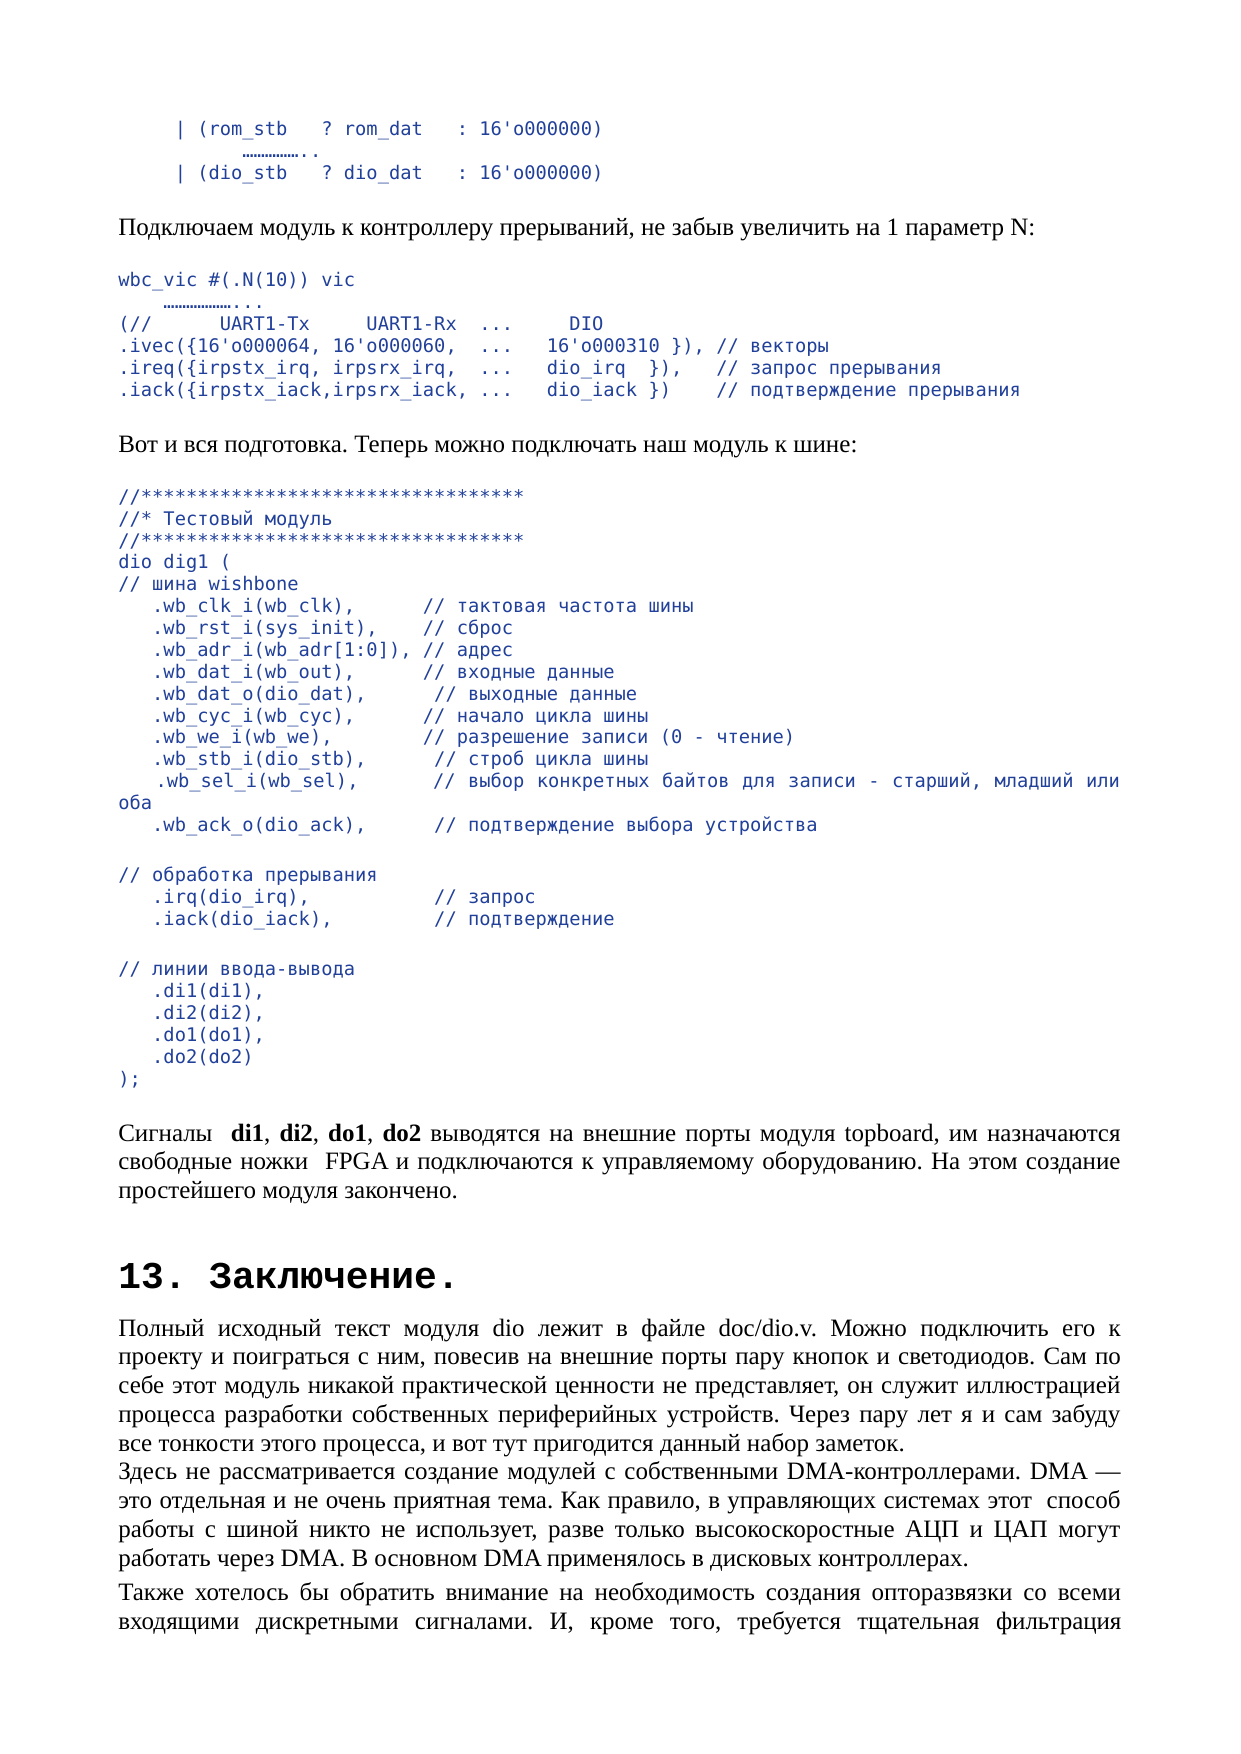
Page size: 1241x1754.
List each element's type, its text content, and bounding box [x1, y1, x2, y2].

text // обработка прерывания [118, 864, 1122, 886]
text .iack({irpstx_iack,irpsrx_iack, ... dio_iack }) // подтверждение прерывания [118, 378, 1122, 400]
text .wb_stb_i(dio_stb), // строб цикла шины [118, 748, 1122, 770]
text //********************************** [118, 529, 1122, 551]
text Подключаем модуль к контроллеру прерываний, не забыв увеличить на 1 параметр N: [118, 212, 1122, 241]
text .wb_cyc_i(wb_cyc), // начало цикла шины [118, 704, 1122, 726]
text .wb_dat_i(wb_out), // входные данные [118, 661, 1122, 683]
text Сигналы di1, di2, do1, do2 выводятся на внешние порты модуля topboard, им назначаются свободные ножки FPGA и подключаются к управляемому оборудованию. На этом создание простейшего модуля закончено. [118, 1118, 1122, 1204]
text (// UART1-Tx UART1-Rx ... DIO [118, 313, 1122, 335]
text …………….. [118, 140, 1122, 162]
text ); [118, 1067, 1122, 1089]
text Полный исходный текст модуля dio лежит в файле doc/dio.v. Можно подключить его к проекту и поиграться с ним, повесив на внешние порты пару кнопок и светодиодов. Сам по себе этот модуль никакой практической ценности не представляет, он служит иллюстрацией процесса разработки собственных периферийных устройств. Через пару лет я и сам забуду все тонкости этого процесса, и вот тут пригодится данный набор заметок. [118, 1313, 1122, 1456]
text .wb_ack_o(dio_ack), // подтверждение выбора устройства [118, 814, 1122, 836]
text ………………... [118, 291, 1122, 313]
text .wb_dat_o(dio_dat), // выходные данные [118, 683, 1122, 704]
text .do1(do1), [118, 1024, 1122, 1046]
text .ireq({irpstx_irq, irpsrx_irq, ... dio_irq }), // запрос прерывания [118, 357, 1122, 378]
text Также хотелось бы обратить внимание на необходимость создания опторазвязки со всеми входящими дискретными сигналами. И, кроме того, требуется тщательная фильтрация [118, 1577, 1122, 1635]
text | (dio_stb ? dio_dat : 16'o000000) [118, 162, 1122, 184]
text .di1(di1), [118, 980, 1122, 1002]
text // линии ввода-вывода [118, 958, 1122, 980]
subtitle 13. Заключение. [118, 1257, 1122, 1300]
text Вот и вся подготовка. Теперь можно подключать наш модуль к шине: [118, 429, 1122, 457]
text .di2(di2), [118, 1002, 1122, 1024]
text .wb_clk_i(wb_clk), // тактовая частота шины [118, 595, 1122, 617]
text .wb_adr_i(wb_adr[1:0]), // адрес [118, 639, 1122, 661]
text .wb_sel_i(wb_sel), // выбор конкретных байтов для записи - старший, младший или оба [118, 770, 1122, 814]
text .ivec({16'o000064, 16'o000060, ... 16'o000310 }), // векторы [118, 335, 1122, 357]
text .irq(dio_irq), // запрос [118, 886, 1122, 908]
text .wb_we_i(wb_we), // разрешение записи (0 - чтение) [118, 726, 1122, 748]
text dio dig1 ( [118, 551, 1122, 573]
text .wb_rst_i(sys_init), // сброс [118, 617, 1122, 639]
text Здесь не рассматривается создание модулей с собственными DMA-контроллерами. DMA — это отдельная и не очень приятная тема. Как правило, в управляющих системах этот способ работы с шиной никто не использует, разве только высокоскоростные АЦП и ЦАП могут работать через DMA. В основном DMA применялось в дисковых контроллерах. [118, 1456, 1122, 1571]
text // шина wishbone [118, 573, 1122, 595]
text .iack(dio_iack), // подтверждение [118, 908, 1122, 930]
text //* Тестовый модуль [118, 508, 1122, 529]
text | (rom_stb ? rom_dat : 16'o000000) [118, 118, 1122, 140]
text //********************************** [118, 486, 1122, 508]
text wbc_vic #(.N(10)) vic [118, 269, 1122, 291]
text .do2(do2) [118, 1046, 1122, 1067]
